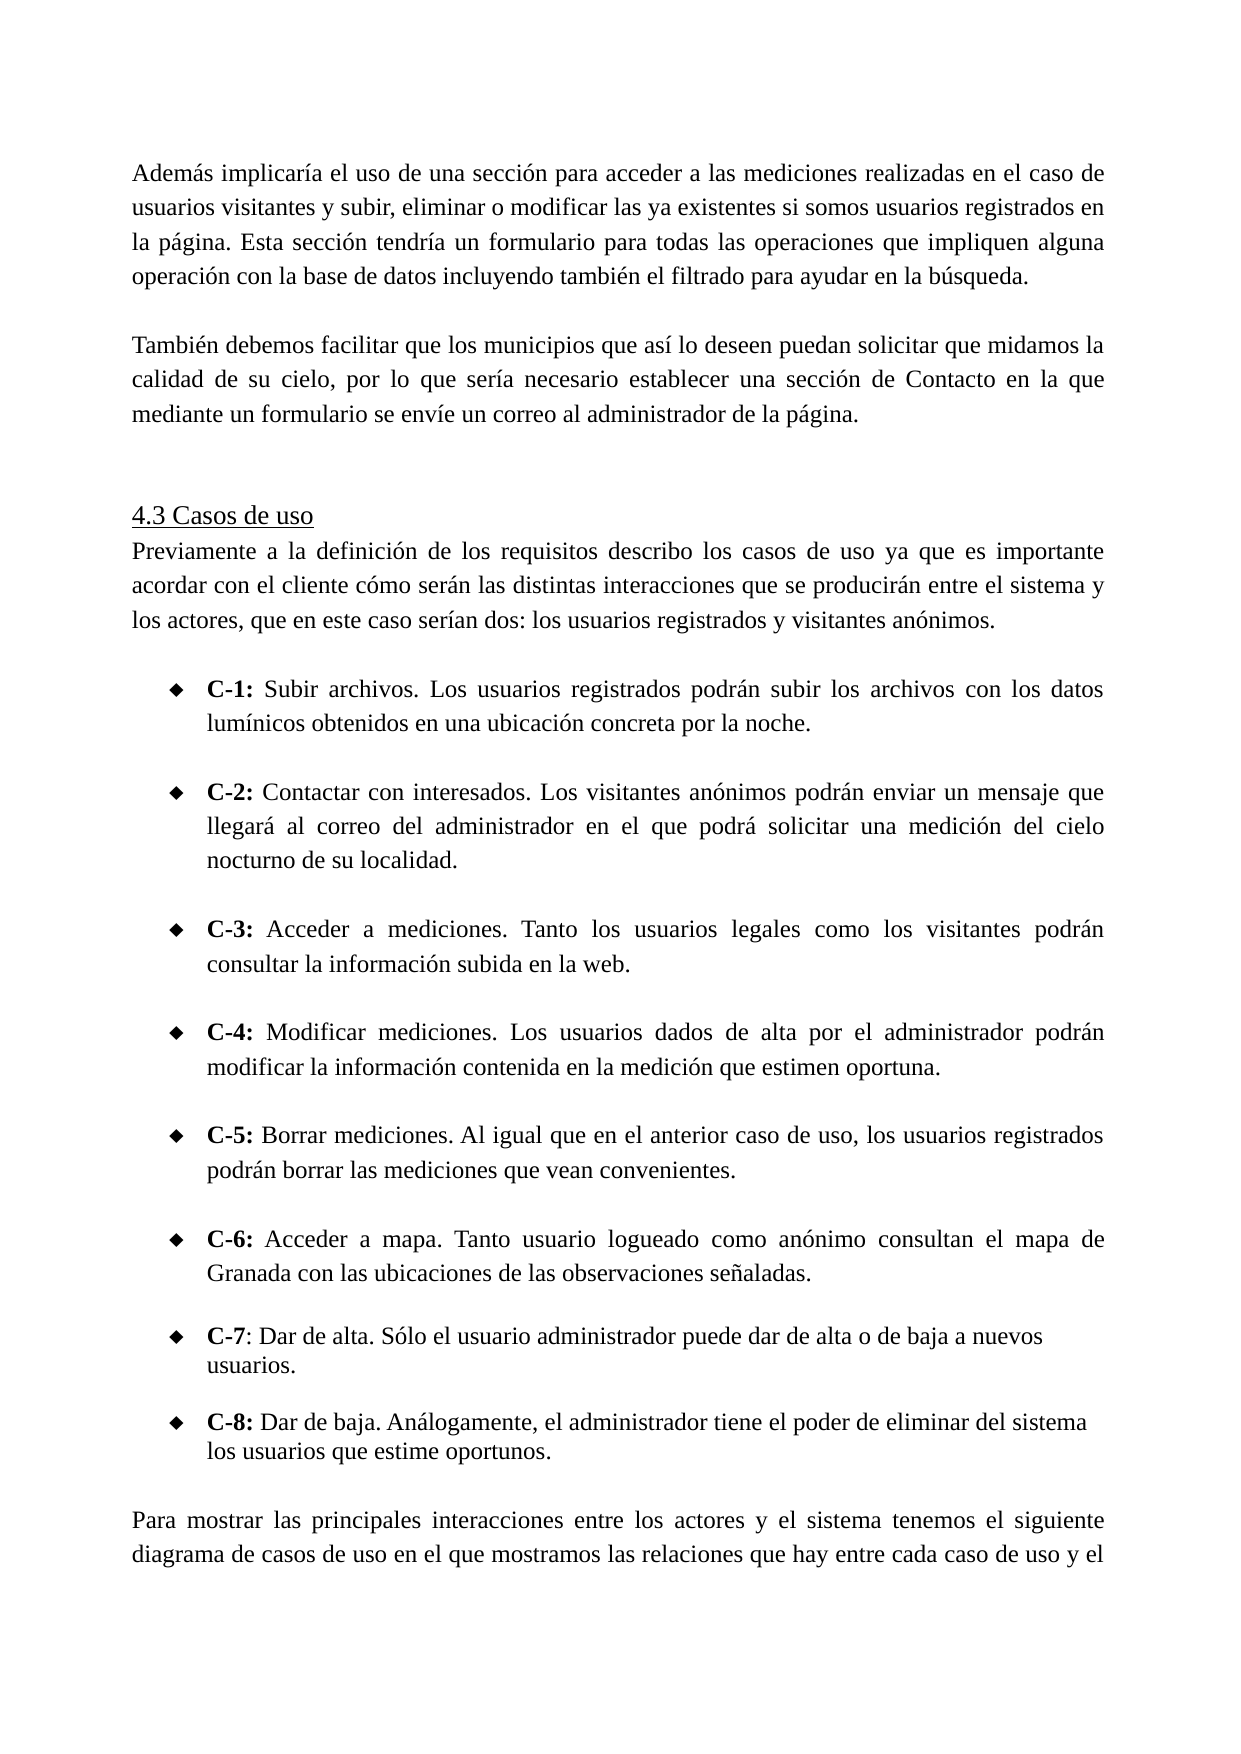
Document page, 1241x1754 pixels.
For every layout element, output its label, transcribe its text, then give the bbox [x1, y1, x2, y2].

text Previamente a la definición de los requisitos describo los casos de uso ya que es importante acordar con el cliente cómo serán las distintas interacciones que se producirán entre el sistema y los actores, que en este caso serían dos: los usuarios registrados y visitantes anónimos. [132, 531, 1106, 634]
text Además implicaría el uso de una sección para acceder a las mediciones realizadas en el caso de usuarios visitantes y subir, eliminar o modificar las ya existentes si somos usuarios registrados en la página. Esta sección tendría un formulario para todas las operaciones que impliquen alguna operación con la base de datos incluyendo también el filtrado para ayudar en la búsqueda. [132, 152, 1106, 290]
list C-3: Acceder a mediciones. Tanto los usuarios legales como los visitantes podrán consultar la información subida en la web. [169, 909, 1106, 977]
list C-7: Dar de alta. Sólo el usuario administrador puede dar de alta o de baja a nuevos usuarios. [169, 1321, 1106, 1379]
list C-2: Contactar con interesados. Los visitantes anónimos podrán enviar un mensaje que llegará al correo del administrador en el que podrá solicitar una medición del cielo nocturno de su localidad. [169, 771, 1106, 874]
list C-8: Dar de baja. Análogamente, el administrador tiene el poder de eliminar del sistema los usuarios que estime oportunos. [169, 1407, 1106, 1465]
text Para mostrar las principales interacciones entre los actores y el sistema tenemos el siguiente diagrama de casos de uso en el que mostramos las relaciones que hay entre cada caso de uso y el [132, 1499, 1106, 1568]
list C-1: Subir archivos. Los usuarios registrados podrán subir los archivos con los datos lumínicos obtenidos en una ubicación concreta por la noche. [169, 668, 1106, 737]
text También debemos facilitar que los municipios que así lo deseen puedan solicitar que midamos la calidad de su cielo, por lo que sería necesario establecer una sección de Contacto en la que mediante un formulario se envíe un correo al administrador de la página. [132, 324, 1106, 427]
list C-5: Borrar mediciones. Al igual que en el anterior caso de uso, los usuarios registrados podrán borrar las mediciones que vean convenientes. [169, 1115, 1106, 1184]
list C-6: Acceder a mapa. Tanto usuario logueado como anónimo consultan el mapa de Granada con las ubicaciones de las observaciones señaladas. [169, 1218, 1106, 1287]
list C-4: Modificar mediciones. Los usuarios dados de alta por el administrador podrán modificar la información contenida en la medición que estimen oportuna. [169, 1012, 1106, 1081]
text 4.3 Casos de uso [132, 496, 1106, 531]
